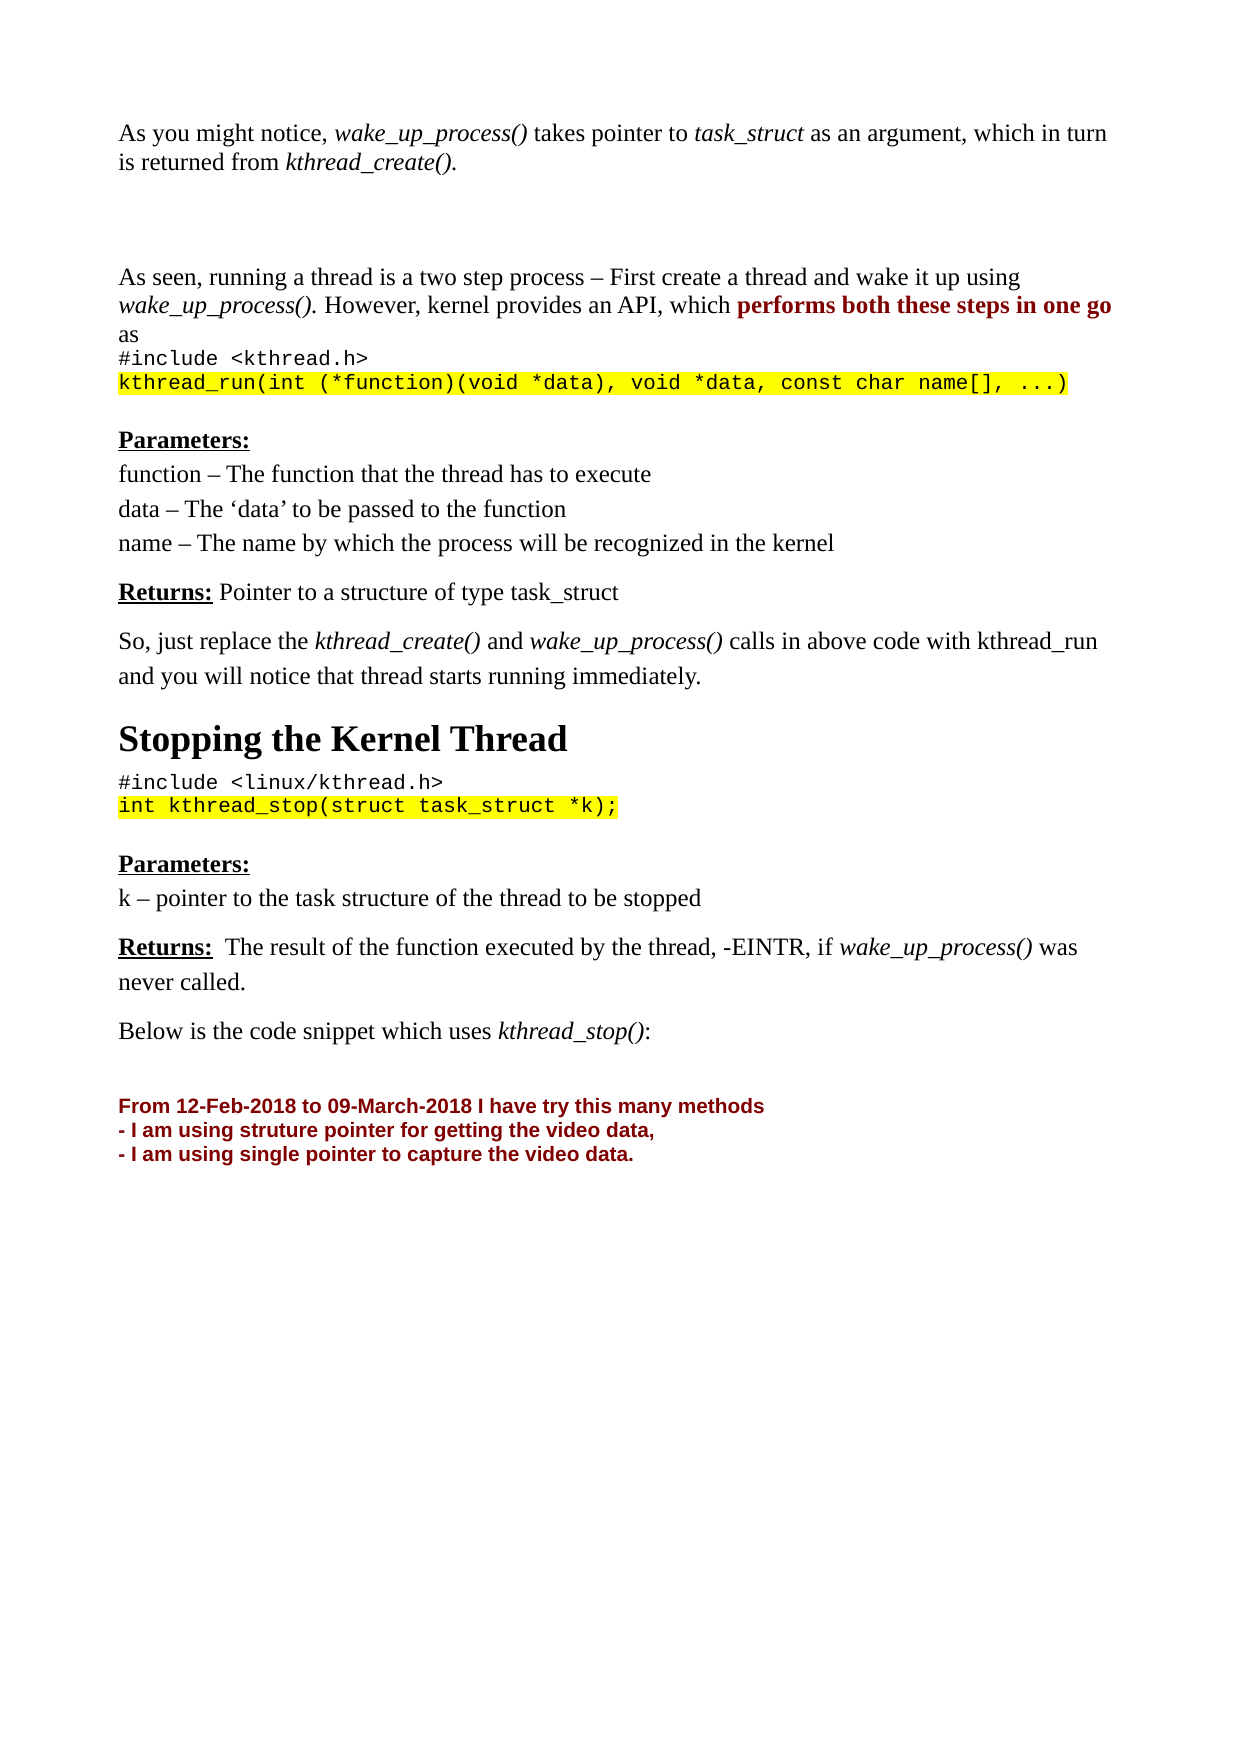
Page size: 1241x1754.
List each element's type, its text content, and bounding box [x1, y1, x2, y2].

text Returns: The result of the function executed by the thread, -EINTR, if wake_up_process() was never called. [118, 932, 1122, 995]
text #include <linux/kthread.h> [118, 772, 1122, 796]
text Below is the code snippet which uses kthread_stop(): [118, 1016, 1122, 1044]
text From 12-Feb-2018 to 09-March-2018 I have try this many methods [118, 1093, 1122, 1117]
text - I am using struture pointer for getting the video data, [118, 1117, 1122, 1141]
text kthread_run(int (*function)(void *data), void *data, const char name[], ...) [118, 372, 1122, 395]
text As you might notice, wake_up_process() takes pointer to task_struct as an argument, which in turn is returned from kthread_create(). [118, 118, 1122, 176]
text Parameters: k – pointer to the task structure of the thread to be stopped [118, 849, 1122, 912]
subtitle Stopping the Kernel Thread [118, 716, 1122, 759]
text So, just replace the kthread_create() and wake_up_process() calls in above code with kthread_run and you will notice that thread starts running immediately. [118, 626, 1122, 690]
text - I am using single pointer to capture the video data. [118, 1141, 1122, 1165]
text As seen, running a thread is a two step process – First create a thread and wake it up using wake_up_process(). However, kernel provides an API, which performs both these steps in one go as [118, 262, 1122, 348]
text Returns: Pointer to a structure of type task_struct [118, 577, 1122, 606]
text int kthread_stop(struct task_struct *k); [118, 796, 1122, 819]
text #include <kthread.h> [118, 348, 1122, 372]
text Parameters: function – The function that the thread has to execute data – The ‘data’ to be passed to the function name – The name by which the process will be recognized in the kernel [118, 425, 1122, 557]
